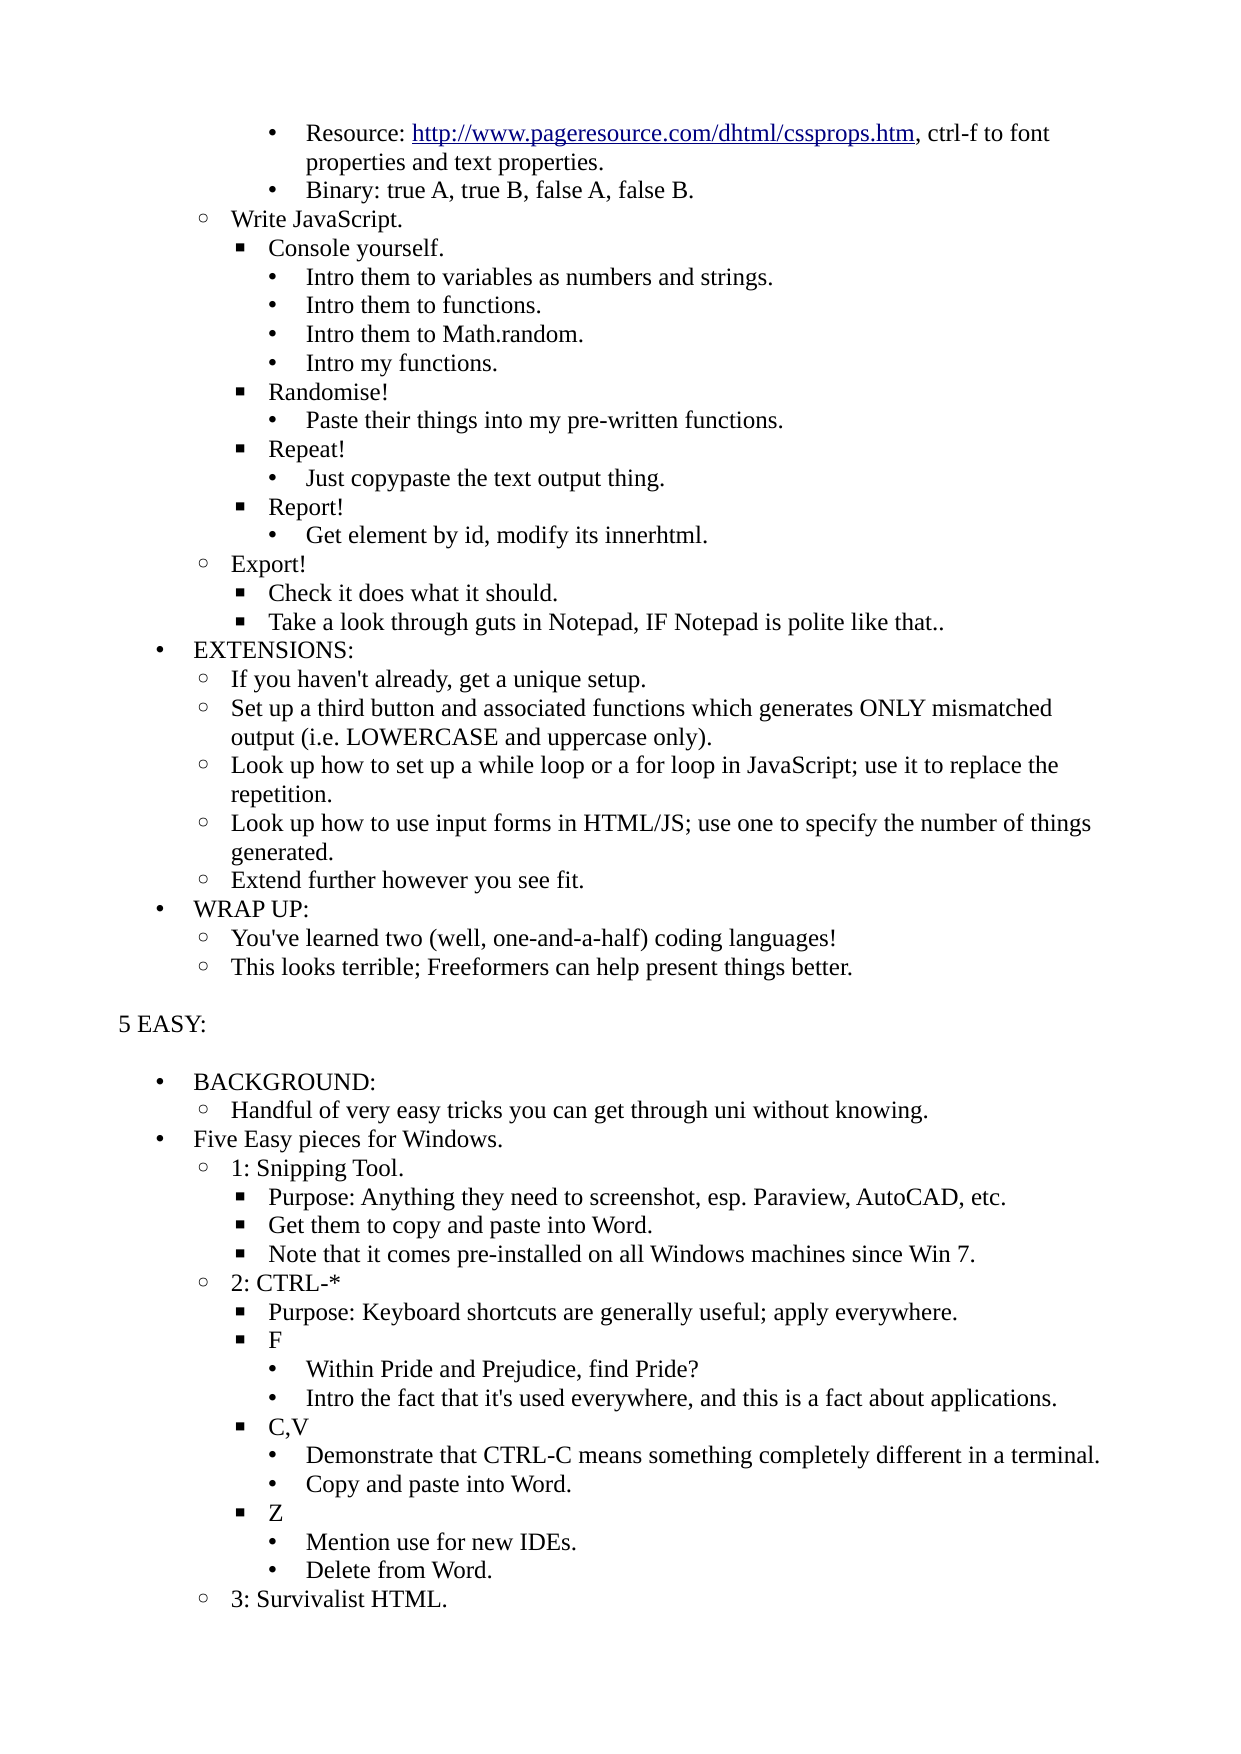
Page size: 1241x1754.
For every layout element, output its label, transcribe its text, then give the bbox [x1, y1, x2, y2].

list Resource: http://www.pageresource.com/dhtml/cssprops.htm, ctrl-f to font properties and text properties. [268, 118, 1122, 176]
list BACKGROUND: [156, 1067, 1122, 1096]
list Export! [193, 549, 1122, 578]
list You've learned two (well, one-and-a-half) coding languages! [193, 923, 1122, 952]
list Demonstrate that CTRL-C means something completely different in a terminal. [268, 1441, 1122, 1469]
list Purpose: Anything they need to screenshot, esp. Paraview, AutoCAD, etc. [231, 1182, 1122, 1211]
list Mention use for new IDEs. [268, 1527, 1122, 1556]
list Look up how to set up a while loop or a for loop in JavaScript; use it to replace the repetition. [193, 751, 1122, 808]
text 5 EASY: [118, 1009, 1122, 1038]
list Intro them to Math.random. [268, 319, 1122, 348]
list Set up a third button and associated functions which generates ONLY mismatched output (i.e. LOWERCASE and uppercase only). [193, 693, 1122, 751]
list Intro them to functions. [268, 291, 1122, 319]
list Console yourself. [231, 233, 1122, 262]
list Z [231, 1498, 1122, 1527]
list Check it does what it should. [231, 578, 1122, 607]
list Purpose: Keyboard shortcuts are generally useful; apply everywhere. [231, 1297, 1122, 1326]
list Delete from Word. [268, 1556, 1122, 1584]
list 1: Snipping Tool. [193, 1153, 1122, 1182]
list Note that it comes pre-installed on all Windows machines since Win 7. [231, 1239, 1122, 1268]
list Copy and paste into Word. [268, 1469, 1122, 1498]
list Randomise! [231, 377, 1122, 406]
list Five Easy pieces for Windows. [156, 1124, 1122, 1153]
list Intro the fact that it's used everywhere, and this is a fact about applications. [268, 1383, 1122, 1412]
list Intro them to variables as numbers and strings. [268, 262, 1122, 291]
list C,V [231, 1412, 1122, 1441]
list EXTENSIONS: [156, 636, 1122, 664]
list Get them to copy and paste into Word. [231, 1211, 1122, 1239]
list Take a look through guts in Notepad, IF Notepad is polite like that.. [231, 607, 1122, 636]
list Repeat! [231, 434, 1122, 463]
list Extend further however you see fit. [193, 866, 1122, 894]
list Paste their things into my pre-written functions. [268, 406, 1122, 434]
list F [231, 1326, 1122, 1354]
list If you haven't already, get a unique setup. [193, 664, 1122, 693]
list Report! [231, 492, 1122, 521]
list Just copypaste the text output thing. [268, 463, 1122, 492]
list 3: Survivalist HTML. [193, 1584, 1122, 1613]
list WRAP UP: [156, 894, 1122, 923]
list This looks terrible; Freeformers can help present things better. [193, 952, 1122, 981]
list Within Pride and Prejudice, find Pride? [268, 1354, 1122, 1383]
list Look up how to use input forms in HTML/JS; use one to specify the number of things generated. [193, 808, 1122, 866]
list Get element by id, modify its innerhtml. [268, 521, 1122, 549]
list 2: CTRL-* [193, 1268, 1122, 1297]
list Intro my functions. [268, 348, 1122, 377]
list Binary: true A, true B, false A, false B. [268, 176, 1122, 204]
list Write JavaScript. [193, 204, 1122, 233]
list Handful of very easy tricks you can get through uni without knowing. [193, 1096, 1122, 1124]
